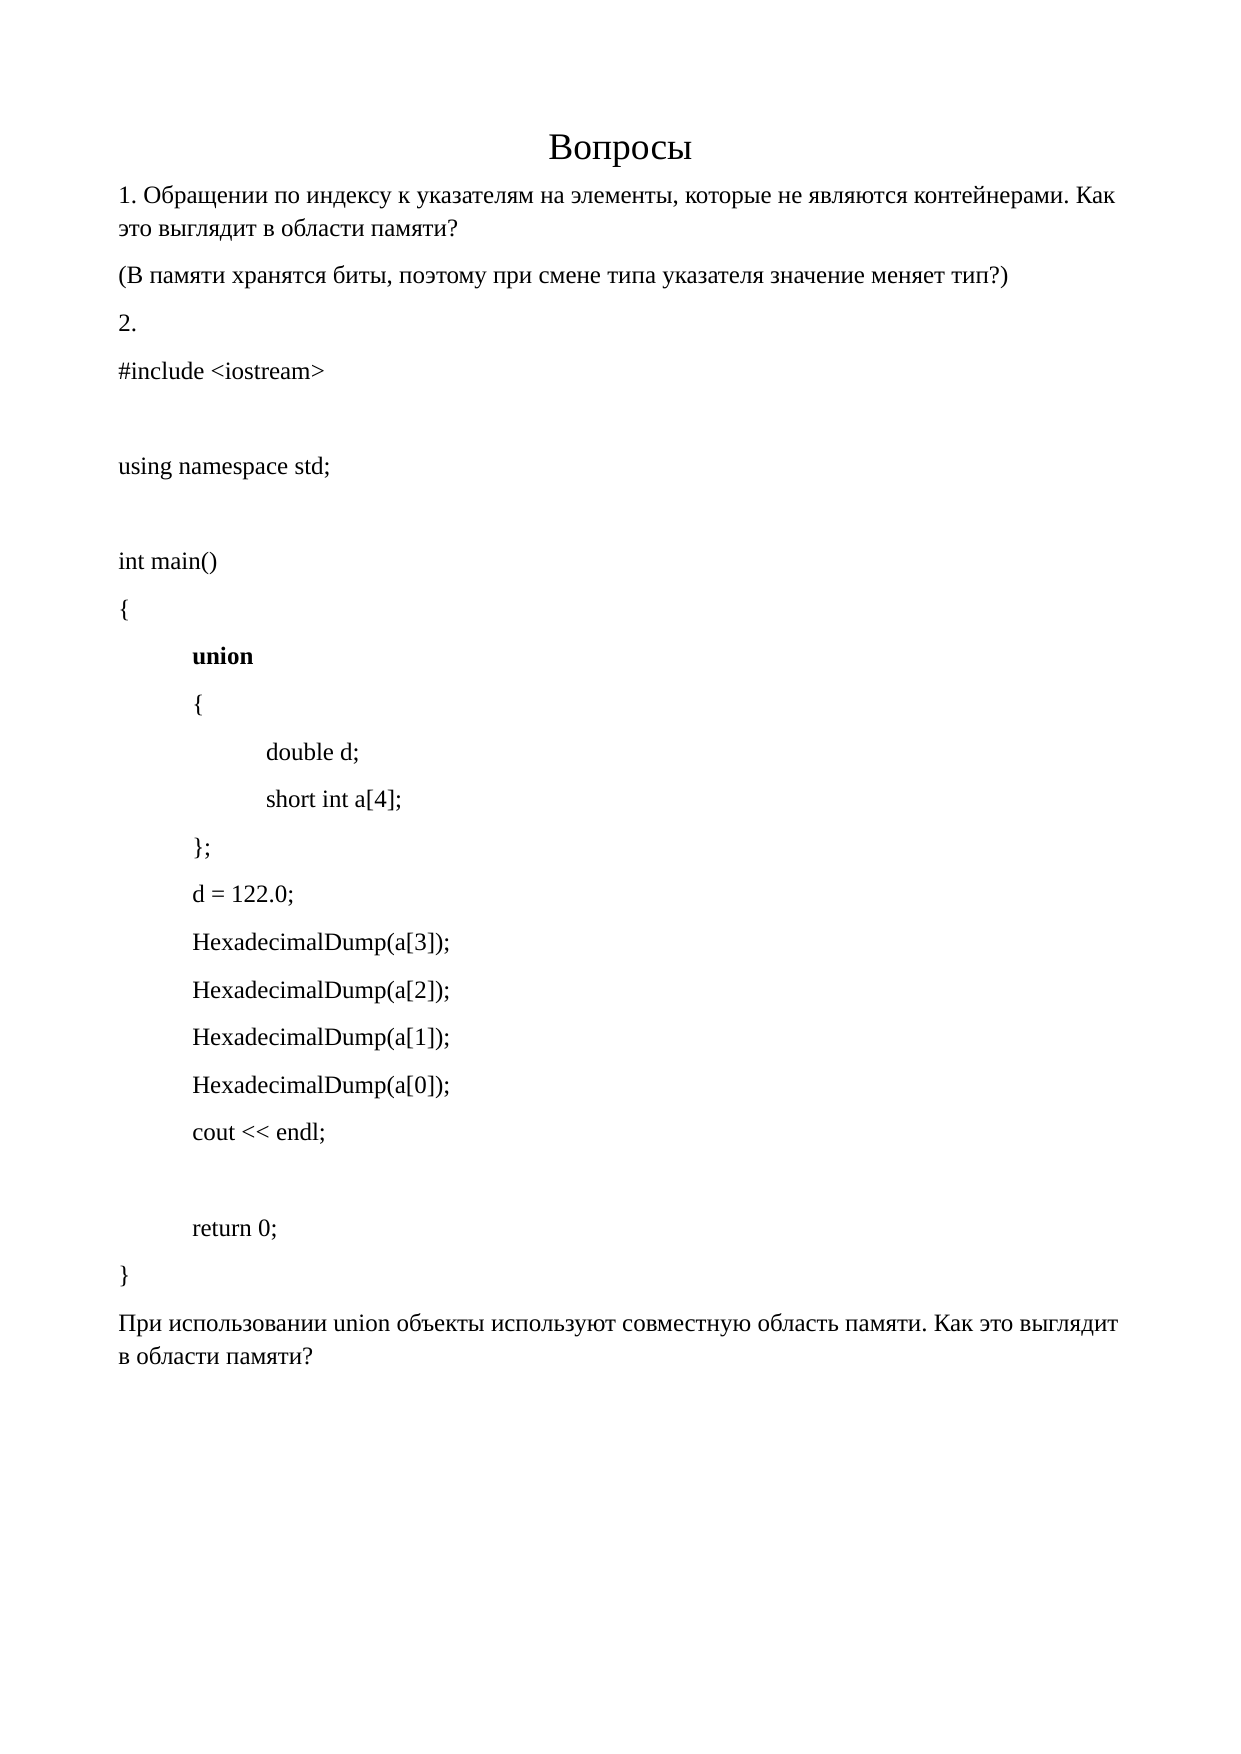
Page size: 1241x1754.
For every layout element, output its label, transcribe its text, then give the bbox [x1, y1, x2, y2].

text При использовании union объекты используют совместную область памяти. Как это выглядит в области памяти? [118, 1308, 1122, 1370]
text d = 122.0; [118, 879, 1122, 908]
text HexadecimalDump(a[0]); [118, 1070, 1122, 1099]
text using namespace std; [118, 451, 1122, 480]
text HexadecimalDump(a[2]); [118, 975, 1122, 1003]
text double d; [118, 737, 1122, 765]
text (В памяти хранятся биты, поэтому при смене типа указателя значение меняет тип?) [118, 261, 1122, 289]
text 1. Обращении по индексу к указателям на элементы, которые не являются контейнерами. Как это выглядит в области памяти? [118, 180, 1122, 242]
text HexadecimalDump(a[1]); [118, 1022, 1122, 1051]
text cout << endl; [118, 1117, 1122, 1146]
text { [118, 594, 1122, 623]
text #include <iostream> [118, 356, 1122, 384]
text } [118, 1260, 1122, 1289]
text 2. [118, 308, 1122, 337]
text return 0; [118, 1213, 1122, 1241]
text int main() [118, 546, 1122, 575]
text union [118, 641, 1122, 670]
subtitle Вопросы [118, 124, 1122, 167]
text { [118, 689, 1122, 718]
text HexadecimalDump(a[3]); [118, 927, 1122, 956]
text short int a[4]; [118, 784, 1122, 813]
text }; [118, 832, 1122, 861]
